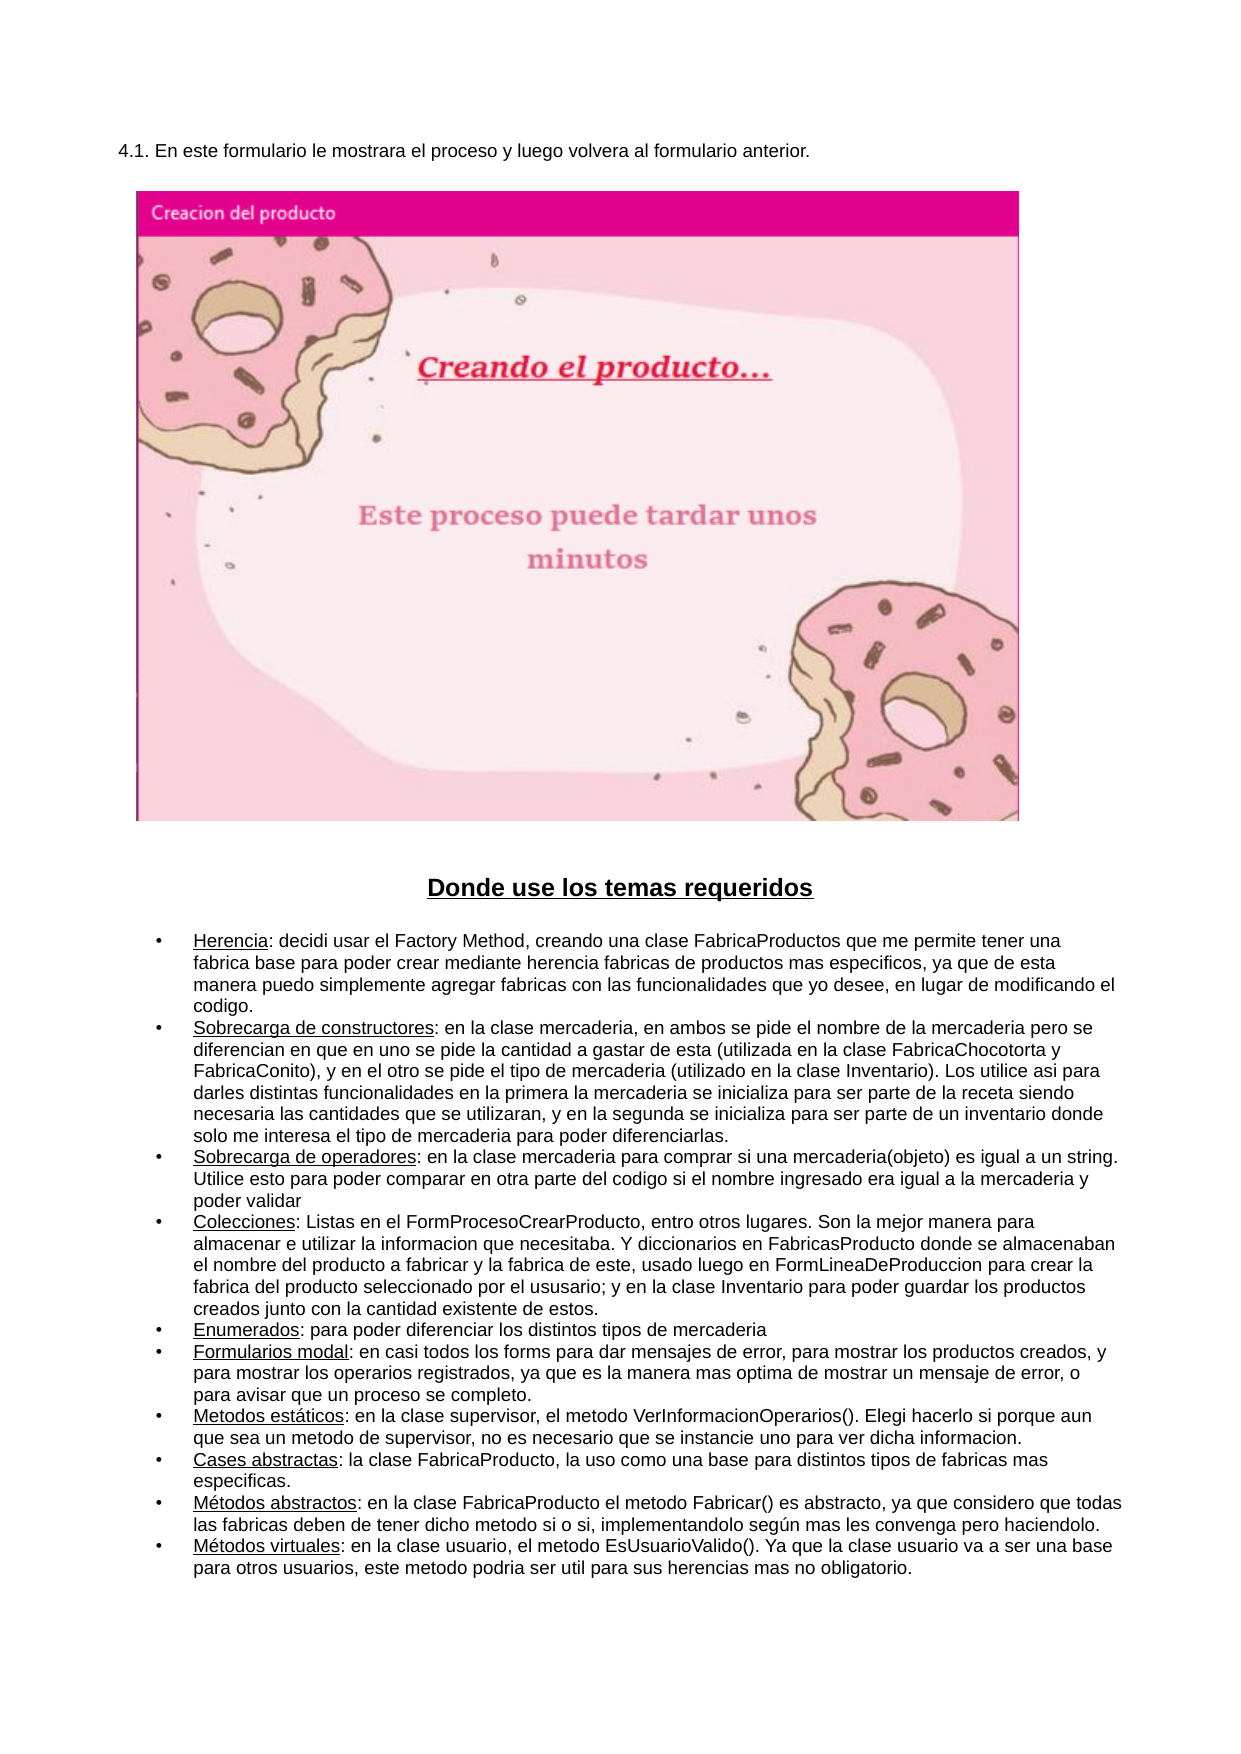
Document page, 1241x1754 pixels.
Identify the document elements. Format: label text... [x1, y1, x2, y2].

text 4.1. En este formulario le mostrara el proceso y luego volvera al formulario anterior. [118, 140, 1122, 161]
list Metodos estáticos: en la clase supervisor, el metodo VerInformacionOperarios(). Elegi hacerlo si porque aun que sea un metodo de supervisor, no es necesario que se instancie uno para ver dicha informacion. [156, 1405, 1122, 1448]
text Donde use los temas requeridos [118, 873, 1122, 902]
list Cases abstractas: la clase FabricaProducto, la uso como una base para distintos tipos de fabricas mas especificas. [156, 1448, 1122, 1492]
list Colecciones: Listas en el FormProcesoCrearProducto, entro otros lugares. Son la mejor manera para almacenar e utilizar la informacion que necesitaba. Y diccionarios en FabricasProducto donde se almacenaban el nombre del producto a fabricar y la fabrica de este, usado luego en FormLineaDeProduccion para crear la fabrica del producto seleccionado por el ususario; y en la clase Inventario para poder guardar los productos creados junto con la cantidad existente de estos. [156, 1211, 1122, 1319]
list Sobrecarga de operadores: en la clase mercaderia para comprar si una mercaderia(objeto) es igual a un string. Utilice esto para poder comparar en otra parte del codigo si el nombre ingresado era igual a la mercaderia y poder validar [156, 1146, 1122, 1211]
list Herencia: decidi usar el Factory Method, creando una clase FabricaProductos que me permite tener una fabrica base para poder crear mediante herencia fabricas de productos mas especificos, ya que de esta manera puedo simplemente agregar fabricas con las funcionalidades que yo desee, en lugar de modificando el codigo. [156, 930, 1122, 1017]
list Enumerados: para poder diferenciar los distintos tipos de mercaderia [156, 1319, 1122, 1341]
list Formularios modal: en casi todos los forms para dar mensajes de error, para mostrar los productos creados, y para mostrar los operarios registrados, ya que es la manera mas optima de mostrar un mensaje de error, o para avisar que un proceso se completo. [156, 1341, 1122, 1405]
list Métodos virtuales: en la clase usuario, el metodo EsUsuarioValido(). Ya que la clase usuario va a ser una base para otros usuarios, este metodo podria ser util para sus herencias mas no obligatorio. [156, 1535, 1122, 1578]
list Métodos abstractos: en la clase FabricaProducto el metodo Fabricar() es abstracto, ya que considero que todas las fabricas deben de tener dicho metodo si o si, implementandolo según mas les convenga pero haciendolo. [156, 1492, 1122, 1535]
picture [136, 191, 1020, 821]
list Sobrecarga de constructores: en la clase mercaderia, en ambos se pide el nombre de la mercaderia pero se diferencian en que en uno se pide la cantidad a gastar de esta (utilizada en la clase FabricaChocotorta y FabricaConito), y en el otro se pide el tipo de mercaderia (utilizado en la clase Inventario). Los utilice asi para darles distintas funcionalidades en la primera la mercaderia se inicializa para ser parte de la receta siendo necesaria las cantidades que se utilizaran, y en la segunda se inicializa para ser parte de un inventario donde solo me interesa el tipo de mercaderia para poder diferenciarlas. [156, 1017, 1122, 1146]
